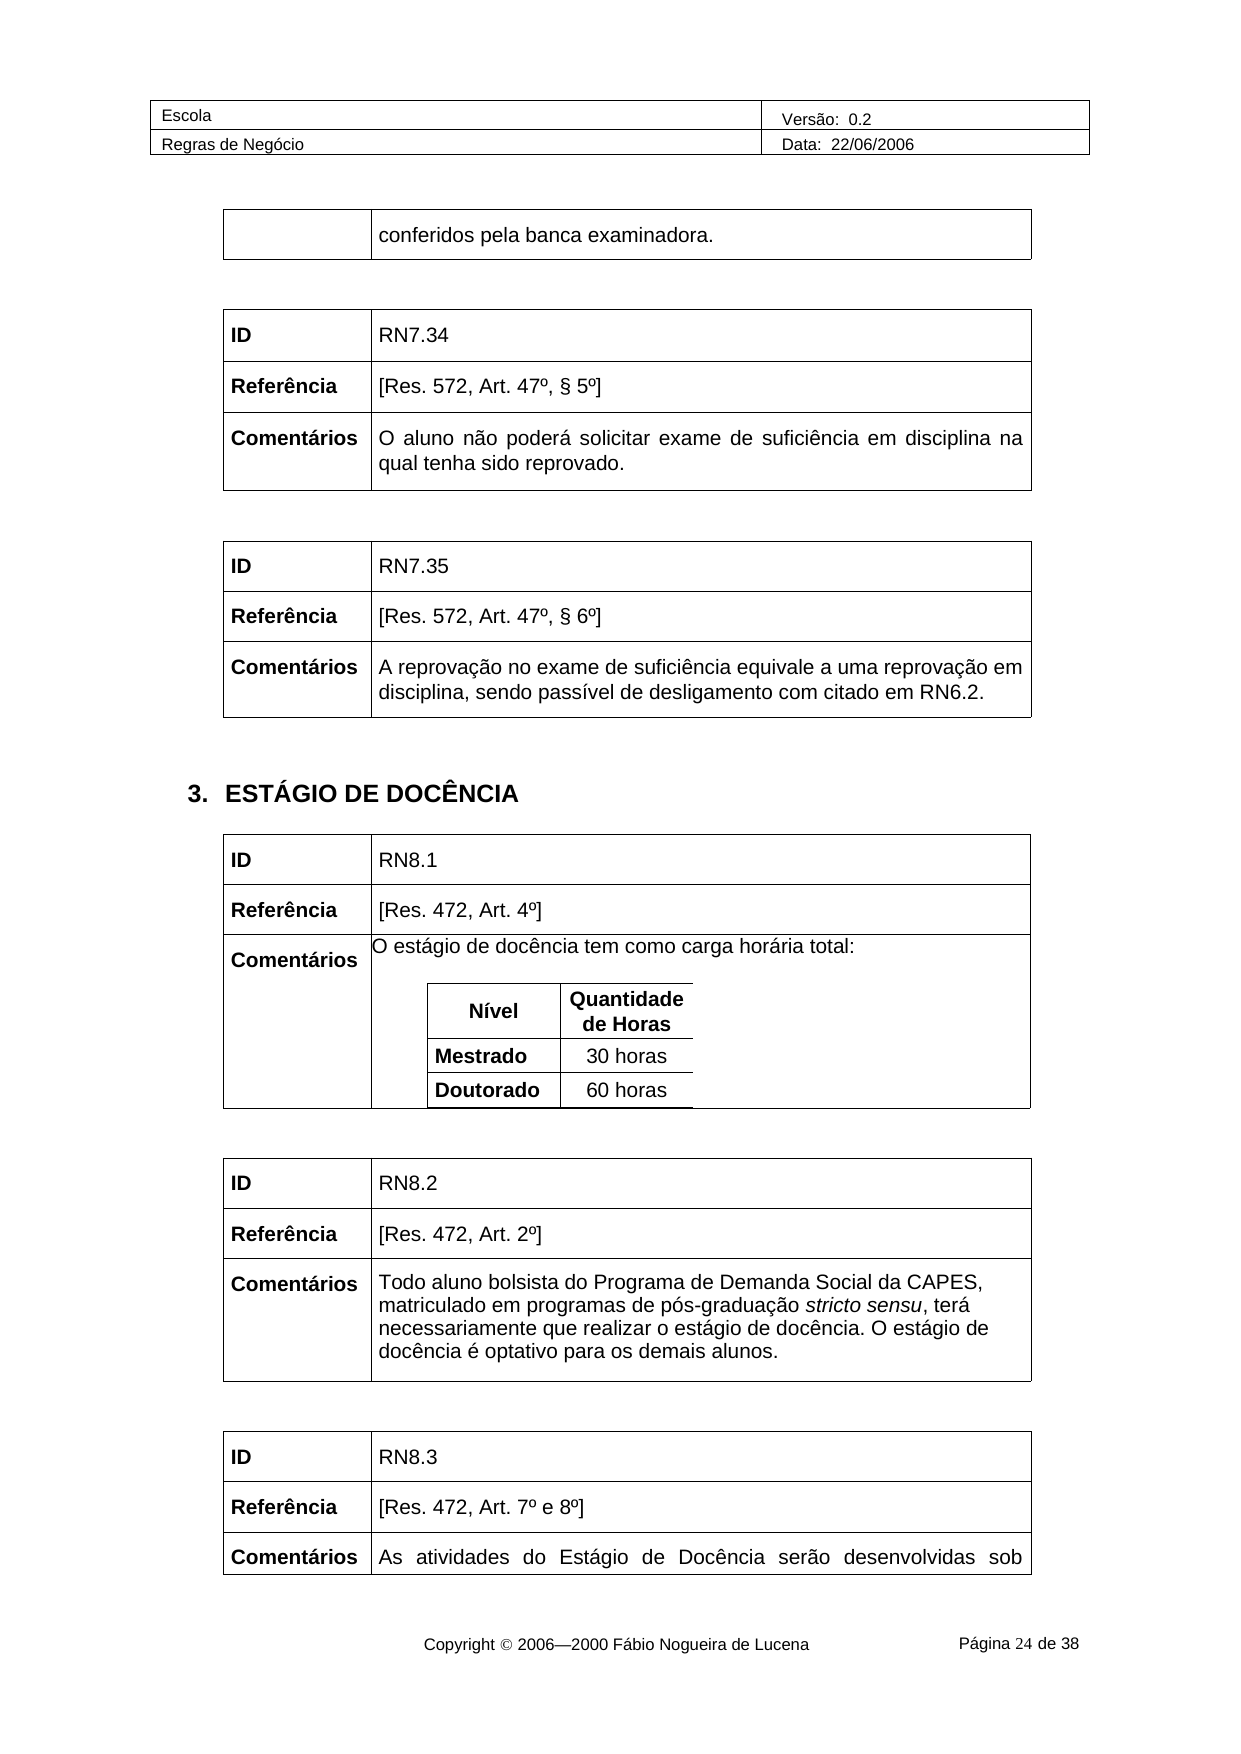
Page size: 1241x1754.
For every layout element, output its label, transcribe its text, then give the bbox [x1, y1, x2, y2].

table_cell A reprovação no exame de suficiência equivale a uma reprovação em disciplina, sendo passível de desligamento com citado em RN6.2. [372, 642, 1031, 717]
table_header RN7.35 [372, 542, 1031, 591]
table_cell [Res. 472, Art. 2º] [372, 1209, 1031, 1258]
table_header ID [224, 310, 371, 361]
table_cell Comentários [224, 1259, 371, 1381]
table_cell Comentários [224, 935, 371, 1107]
table_cell Referência [224, 592, 371, 641]
table_cell Comentários [224, 642, 371, 717]
table_header Nível [428, 984, 560, 1038]
table_cell Mestrado [428, 1039, 560, 1072]
subtitle ESTÁGIO DE DOCÊNCIA [187, 780, 1090, 808]
table_header ID [224, 835, 371, 884]
table_cell [Res. 472, Art. 4º] [372, 885, 1030, 934]
table_header RN8.1 [372, 835, 1030, 884]
table_header Quantidade de Horas [561, 984, 693, 1038]
table_cell As atividades do Estágio de Docência serão desenvolvidas sob [372, 1533, 1031, 1574]
table_cell [224, 210, 371, 259]
table_header ID [224, 1159, 371, 1208]
table_cell Comentários [224, 413, 371, 490]
table_header RN8.3 [372, 1432, 1031, 1481]
table_cell Referência [224, 1482, 371, 1532]
table_header RN7.34 [372, 310, 1031, 361]
table_header ID [224, 1432, 371, 1481]
table_cell [Res. 572, Art. 47º, § 5º] [372, 362, 1031, 412]
table_cell Doutorado [428, 1073, 560, 1107]
table_cell conferidos pela banca examinadora. [372, 210, 1031, 259]
table_cell Todo aluno bolsista do Programa de Demanda Social da CAPES, matriculado em programas de pós-graduação stricto sensu, terá necessariamente que realizar o estágio de docência. O estágio de docência é optativo para os demais alunos. [372, 1259, 1031, 1381]
table_header RN8.2 [372, 1159, 1031, 1208]
table_cell O aluno não poderá solicitar exame de suficiência em disciplina na qual tenha sido reprovado. [372, 413, 1031, 490]
table_cell [Res. 572, Art. 47º, § 6º] [372, 592, 1031, 641]
table_cell O estágio de docência tem como carga horária total: [372, 935, 1030, 1107]
table_cell Comentários [224, 1533, 371, 1574]
table_cell 60 horas [561, 1073, 693, 1107]
table_cell [Res. 472, Art. 7º e 8º] [372, 1482, 1031, 1532]
table_cell Referência [224, 362, 371, 412]
table_cell Referência [224, 885, 371, 934]
table_cell 30 horas [561, 1039, 693, 1072]
table_cell Referência [224, 1209, 371, 1258]
table_header ID [224, 542, 371, 591]
